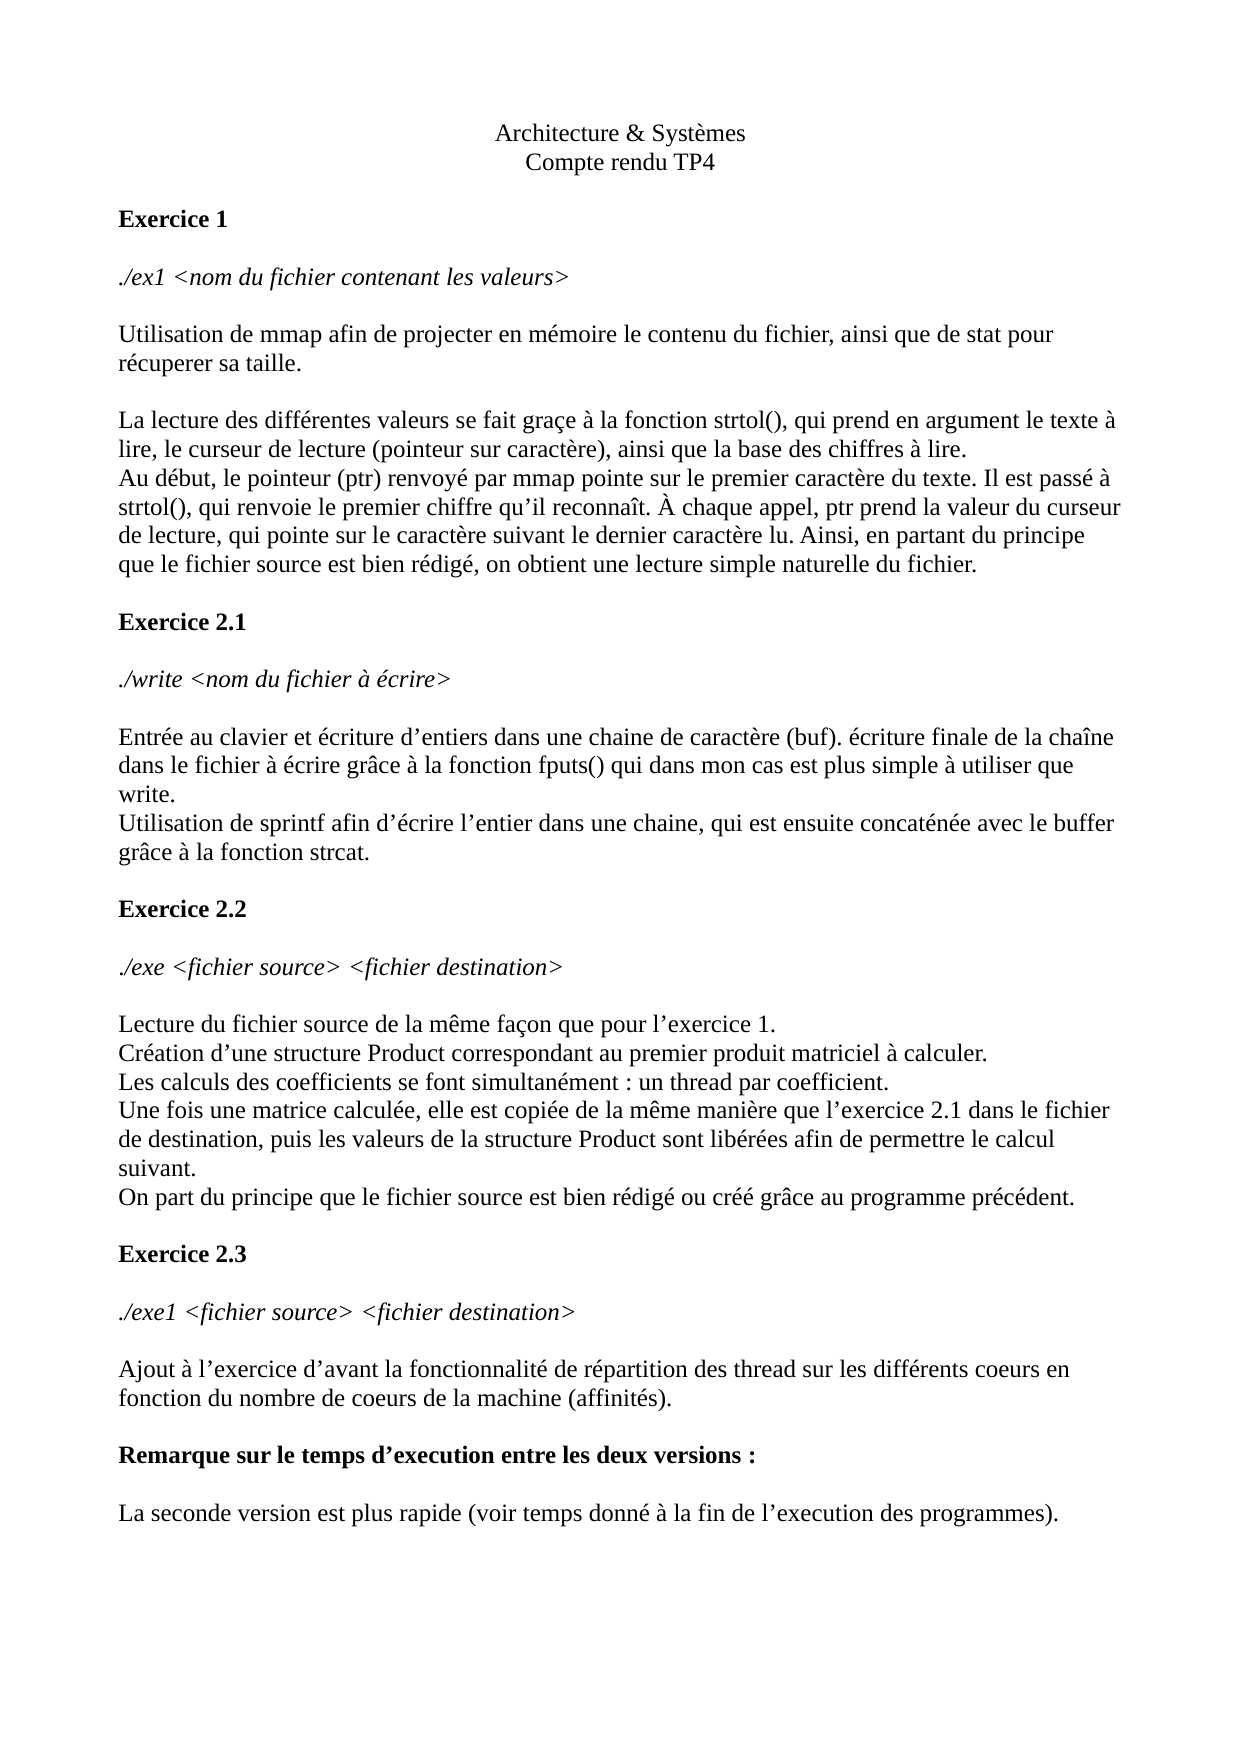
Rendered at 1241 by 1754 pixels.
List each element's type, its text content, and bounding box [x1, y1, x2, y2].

text La lecture des différentes valeurs se fait graçe à la fonction strtol(), qui prend en argument le texte à lire, le curseur de lecture (pointeur sur caractère), ainsi que la base des chiffres à lire. [118, 406, 1122, 463]
text Au début, le pointeur (ptr) renvoyé par mmap pointe sur le premier caractère du texte. Il est passé à strtol(), qui renvoie le premier chiffre qu’il reconnaît. À chaque appel, ptr prend la valeur du curseur de lecture, qui pointe sur le caractère suivant le dernier caractère lu. Ainsi, en partant du principe que le fichier source est bien rédigé, on obtient une lecture simple naturelle du fichier. [118, 463, 1122, 578]
text Les calculs des coefficients se font simultanément : un thread par coefficient. [118, 1067, 1122, 1096]
text Entrée au clavier et écriture d’entiers dans une chaine de caractère (buf). écriture finale de la chaîne dans le fichier à écrire grâce à la fonction fputs() qui dans mon cas est plus simple à utiliser que write. [118, 722, 1122, 808]
text ./ex1 <nom du fichier contenant les valeurs> [118, 262, 1122, 291]
text ./exe <fichier source> <fichier destination> [118, 952, 1122, 981]
text Lecture du fichier source de la même façon que pour l’exercice 1. [118, 1009, 1122, 1038]
text On part du principe que le fichier source est bien rédigé ou créé grâce au programme précédent. [118, 1182, 1122, 1211]
text Création d’une structure Product correspondant au premier produit matriciel à calculer. [118, 1038, 1122, 1067]
text Architecture & Systèmes [118, 118, 1122, 147]
text ./exe1 <fichier source> <fichier destination> [118, 1297, 1122, 1326]
text Une fois une matrice calculée, elle est copiée de la même manière que l’exercice 2.1 dans le fichier de destination, puis les valeurs de la structure Product sont libérées afin de permettre le calcul suivant. [118, 1096, 1122, 1182]
text ./write <nom du fichier à écrire> [118, 664, 1122, 693]
text Ajout à l’exercice d’avant la fonctionnalité de répartition des thread sur les différents coeurs en fonction du nombre de coeurs de la machine (affinités). [118, 1354, 1122, 1412]
text Compte rendu TP4 [118, 147, 1122, 176]
text La seconde version est plus rapide (voir temps donné à la fin de l’execution des programmes). [118, 1498, 1122, 1527]
text Remarque sur le temps d’execution entre les deux versions : [118, 1441, 1122, 1469]
text Utilisation de mmap afin de projecter en mémoire le contenu du fichier, ainsi que de stat pour récuperer sa taille. [118, 319, 1122, 377]
text Exercice 1 [118, 204, 1122, 233]
text Utilisation de sprintf afin d’écrire l’entier dans une chaine, qui est ensuite concaténée avec le buffer grâce à la fonction strcat. [118, 808, 1122, 866]
text Exercice 2.2 [118, 894, 1122, 923]
text Exercice 2.1 [118, 607, 1122, 636]
text Exercice 2.3 [118, 1239, 1122, 1268]
